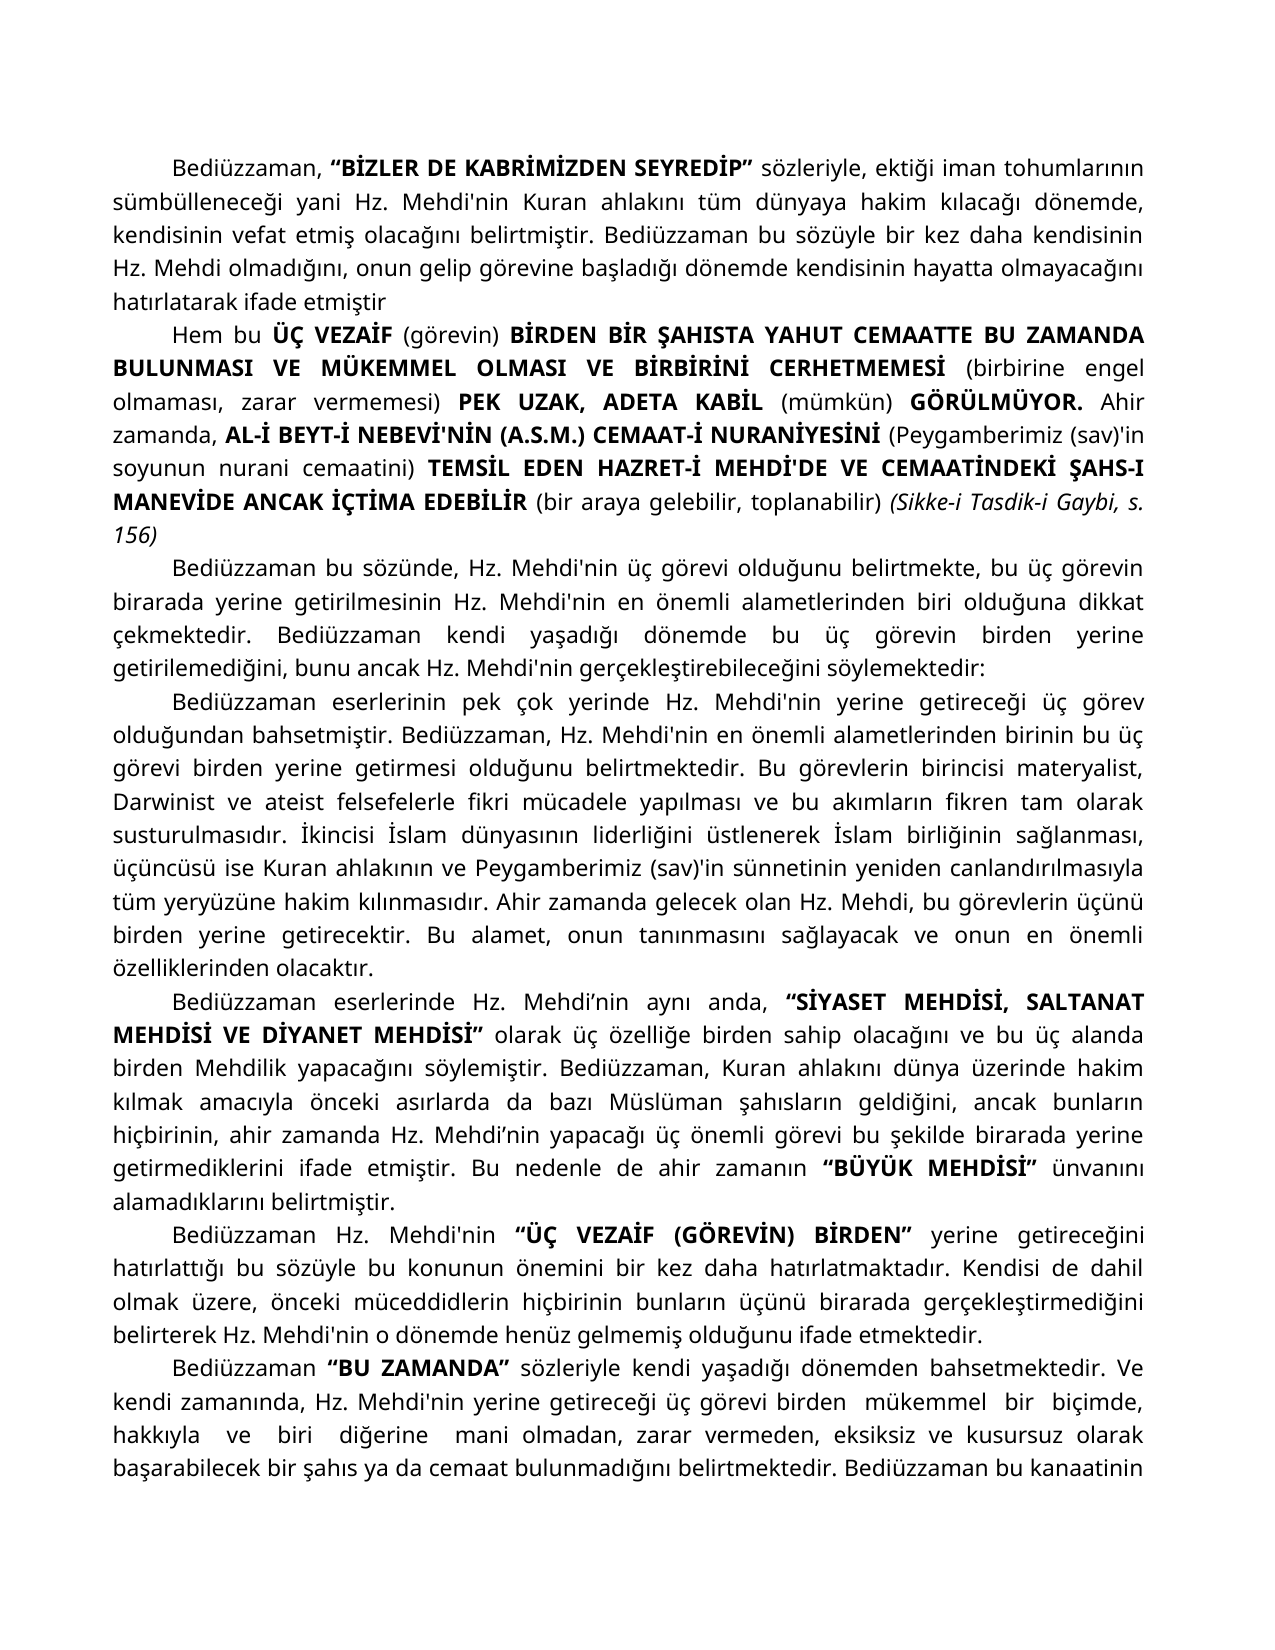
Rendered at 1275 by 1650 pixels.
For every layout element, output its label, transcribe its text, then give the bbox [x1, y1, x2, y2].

text Bediüzzaman eserlerinin pek çok yerinde Hz. Mehdi'nin yerine getireceği üç görev olduğundan bahsetmiştir. Bediüzzaman, Hz. Mehdi'nin en önemli alametlerinden birinin bu üç görevi birden yerine getirmesi olduğunu belirtmektedir. Bu görevlerin birincisi materyalist, Darwinist ve ateist felsefelerle fikri mücadele yapılması ve bu akımların fikren tam olarak susturulmasıdır. İkincisi İslam dünyasının liderliğini üstlenerek İslam birliğinin sağlanması, üçüncüsü ise Kuran ahlakının ve Peygamberimiz (sav)'in sünnetinin yeniden canlandırılmasıyla tüm yeryüzüne hakim kılınmasıdır. Ahir zamanda gelecek olan Hz. Mehdi, bu görevlerin üçünü birden yerine getirecektir. Bu alamet, onun tanınmasını sağlayacak ve onun en önemli özelliklerinden olacaktır. [112, 683, 1145, 983]
text Bediüzzaman “BU ZAMANDA” sözleriyle kendi yaşadığı dönemden bahsetmektedir. Ve kendi zamanında, Hz. Mehdi'nin yerine getireceği üç görevi birden mükemmel bir biçimde, hakkıyla ve biri diğerine mani olmadan, zarar vermeden, eksiksiz ve kusursuz olarak başarabilecek bir şahıs ya da cemaat bulunmadığını belirtmektedir. Bediüzzaman bu kanaatinin [112, 1350, 1145, 1483]
text Bediüzzaman bu sözünde, Hz. Mehdi'nin üç görevi olduğunu belirtmekte, bu üç görevin birarada yerine getirilmesinin Hz. Mehdi'nin en önemli alametlerinden biri olduğuna dikkat çekmektedir. Bediüzzaman kendi yaşadığı dönemde bu üç görevin birden yerine getirilemediğini, bunu ancak Hz. Mehdi'nin gerçekleştirebileceğini söylemektedir: [112, 550, 1145, 683]
text Bediüzzaman eserlerinde Hz. Mehdi’nin aynı anda, “SİYASET MEHDİSİ, SALTANAT MEHDİSİ VE DİYANET MEHDİSİ” olarak üç özelliğe birden sahip olacağını ve bu üç alanda birden Mehdilik yapacağını söylemiştir. Bediüzzaman, Kuran ahlakını dünya üzerinde hakim kılmak amacıyla önceki asırlarda da bazı Müslüman şahısların geldiğini, ancak bunların hiçbirinin, ahir zamanda Hz. Mehdi’nin yapacağı üç önemli görevi bu şekilde birarada yerine getirmediklerini ifade etmiştir. Bu nedenle de ahir zamanın “BÜYÜK MEHDİSİ” ünvanını alamadıklarını belirtmiştir. [112, 983, 1145, 1217]
text Bediüzzaman Hz. Mehdi'nin “ÜÇ VEZAİF (GÖREVİN) BİRDEN” yerine getireceğini hatırlattığı bu sözüyle bu konunun önemini bir kez daha hatırlatmaktadır. Kendisi de dahil olmak üzere, önceki müceddidlerin hiçbirinin bunların üçünü birarada gerçekleştirmediğini belirterek Hz. Mehdi'nin o dönemde henüz gelmemiş olduğunu ifade etmektedir. [112, 1217, 1145, 1350]
text Bediüzzaman, “BİZLER DE KABRİMİZDEN SEYREDİP” sözleriyle, ektiği iman tohumlarının sümbülleneceği yani Hz. Mehdi'nin Kuran ahlakını tüm dünyaya hakim kılacağı dönemde, kendisinin vefat etmiş olacağını belirtmiştir. Bediüzzaman bu sözüyle bir kez daha kendisinin Hz. Mehdi olmadığını, onun gelip görevine başladığı dönemde kendisinin hayatta olmayacağını hatırlatarak ifade etmiştir [112, 150, 1145, 317]
text Hem bu ÜÇ VEZAİF (görevin) BİRDEN BİR ŞAHISTA YAHUT CEMAATTE BU ZAMANDA BULUNMASI VE MÜKEMMEL OLMASI VE BİRBİRİNİ CERHETMEMESİ (birbirine engel olmaması, zarar vermemesi) PEK UZAK, ADETA KABİL (mümkün) GÖRÜLMÜYOR. Ahir zamanda, AL-İ BEYT-İ NEBEVİ'NİN (A.S.M.) CEMAAT-İ NURANİYESİNİ (Peygamberimiz (sav)'in soyunun nurani cemaatini) TEMSİL EDEN HAZRET-İ MEHDİ'DE VE CEMAATİNDEKİ ŞAHS-I MANEVİDE ANCAK İÇTİMA EDEBİLİR (bir araya gelebilir, toplanabilir) (Sikke-i Tasdik-i Gaybi, s. 156) [112, 317, 1145, 550]
